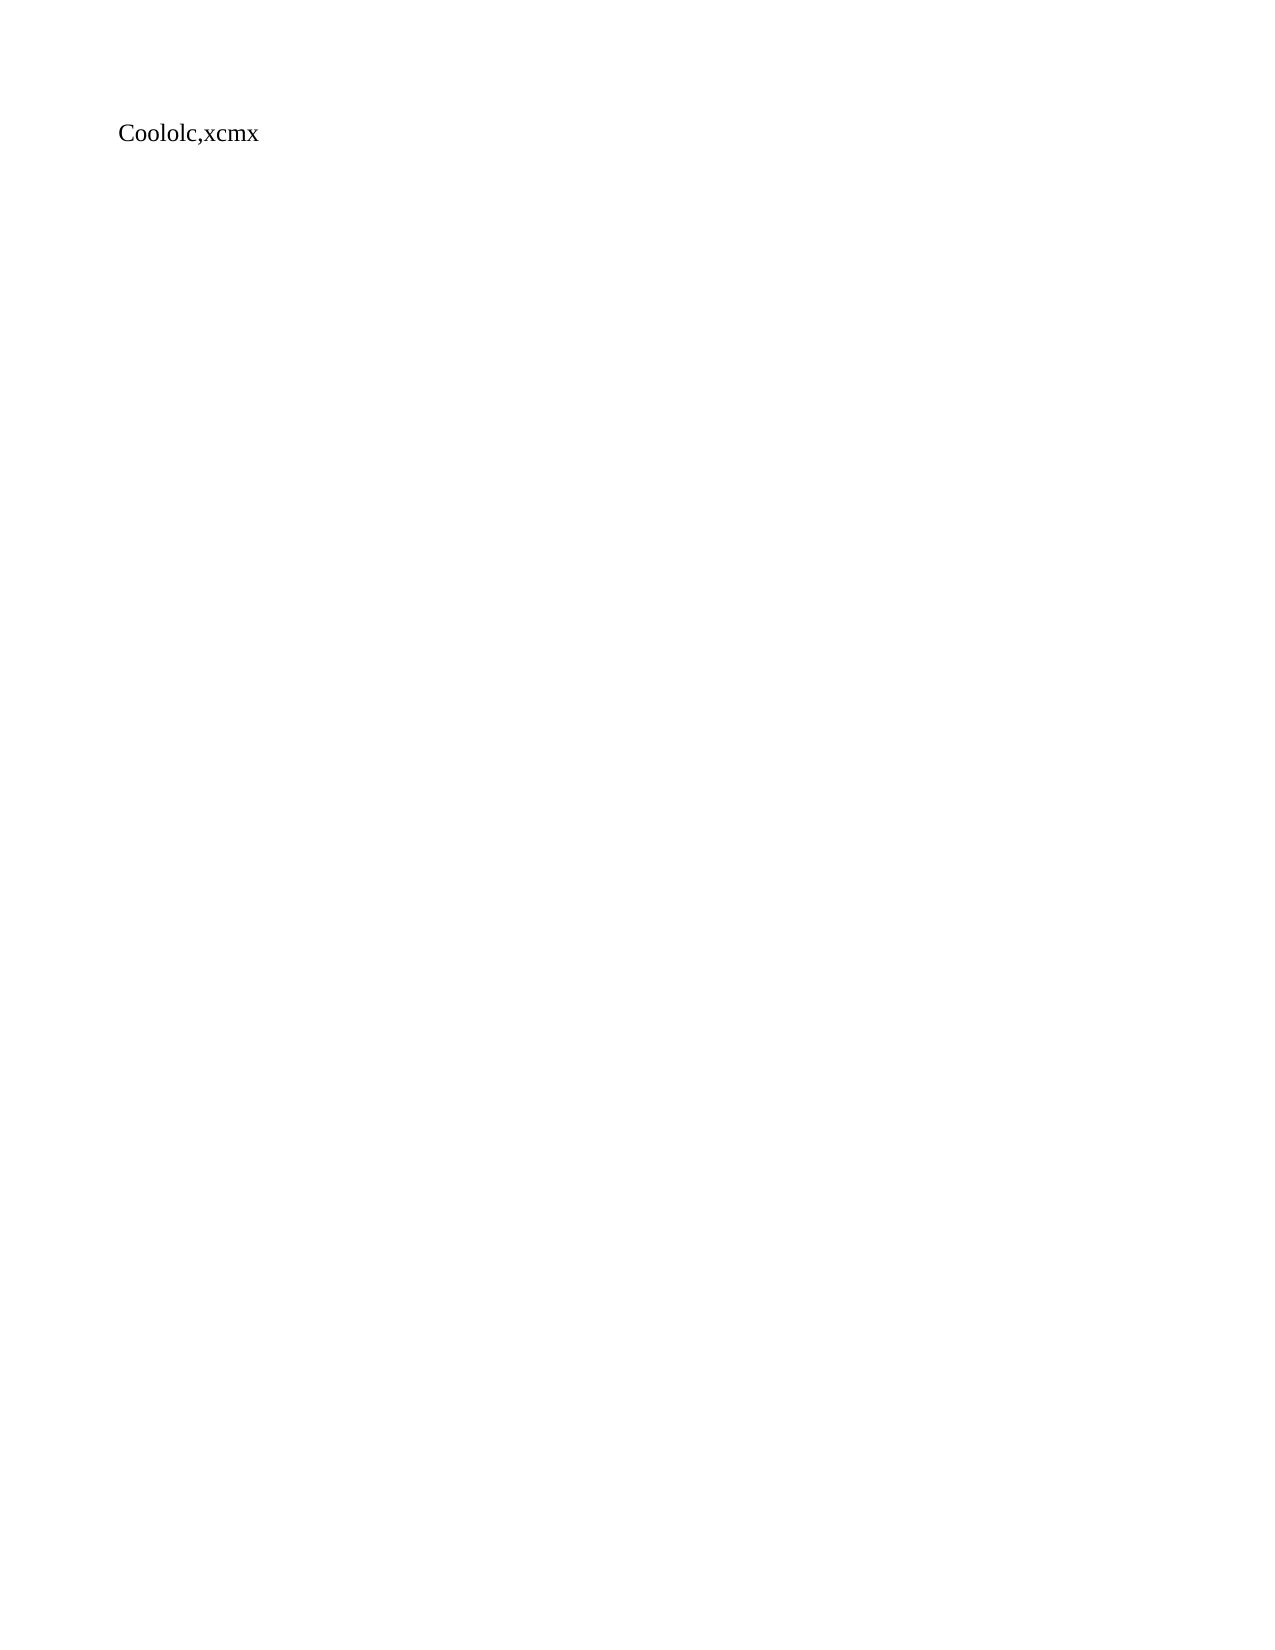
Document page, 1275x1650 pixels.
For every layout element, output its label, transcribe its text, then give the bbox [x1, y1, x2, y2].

text Coololc,xcmx [118, 118, 1157, 147]
